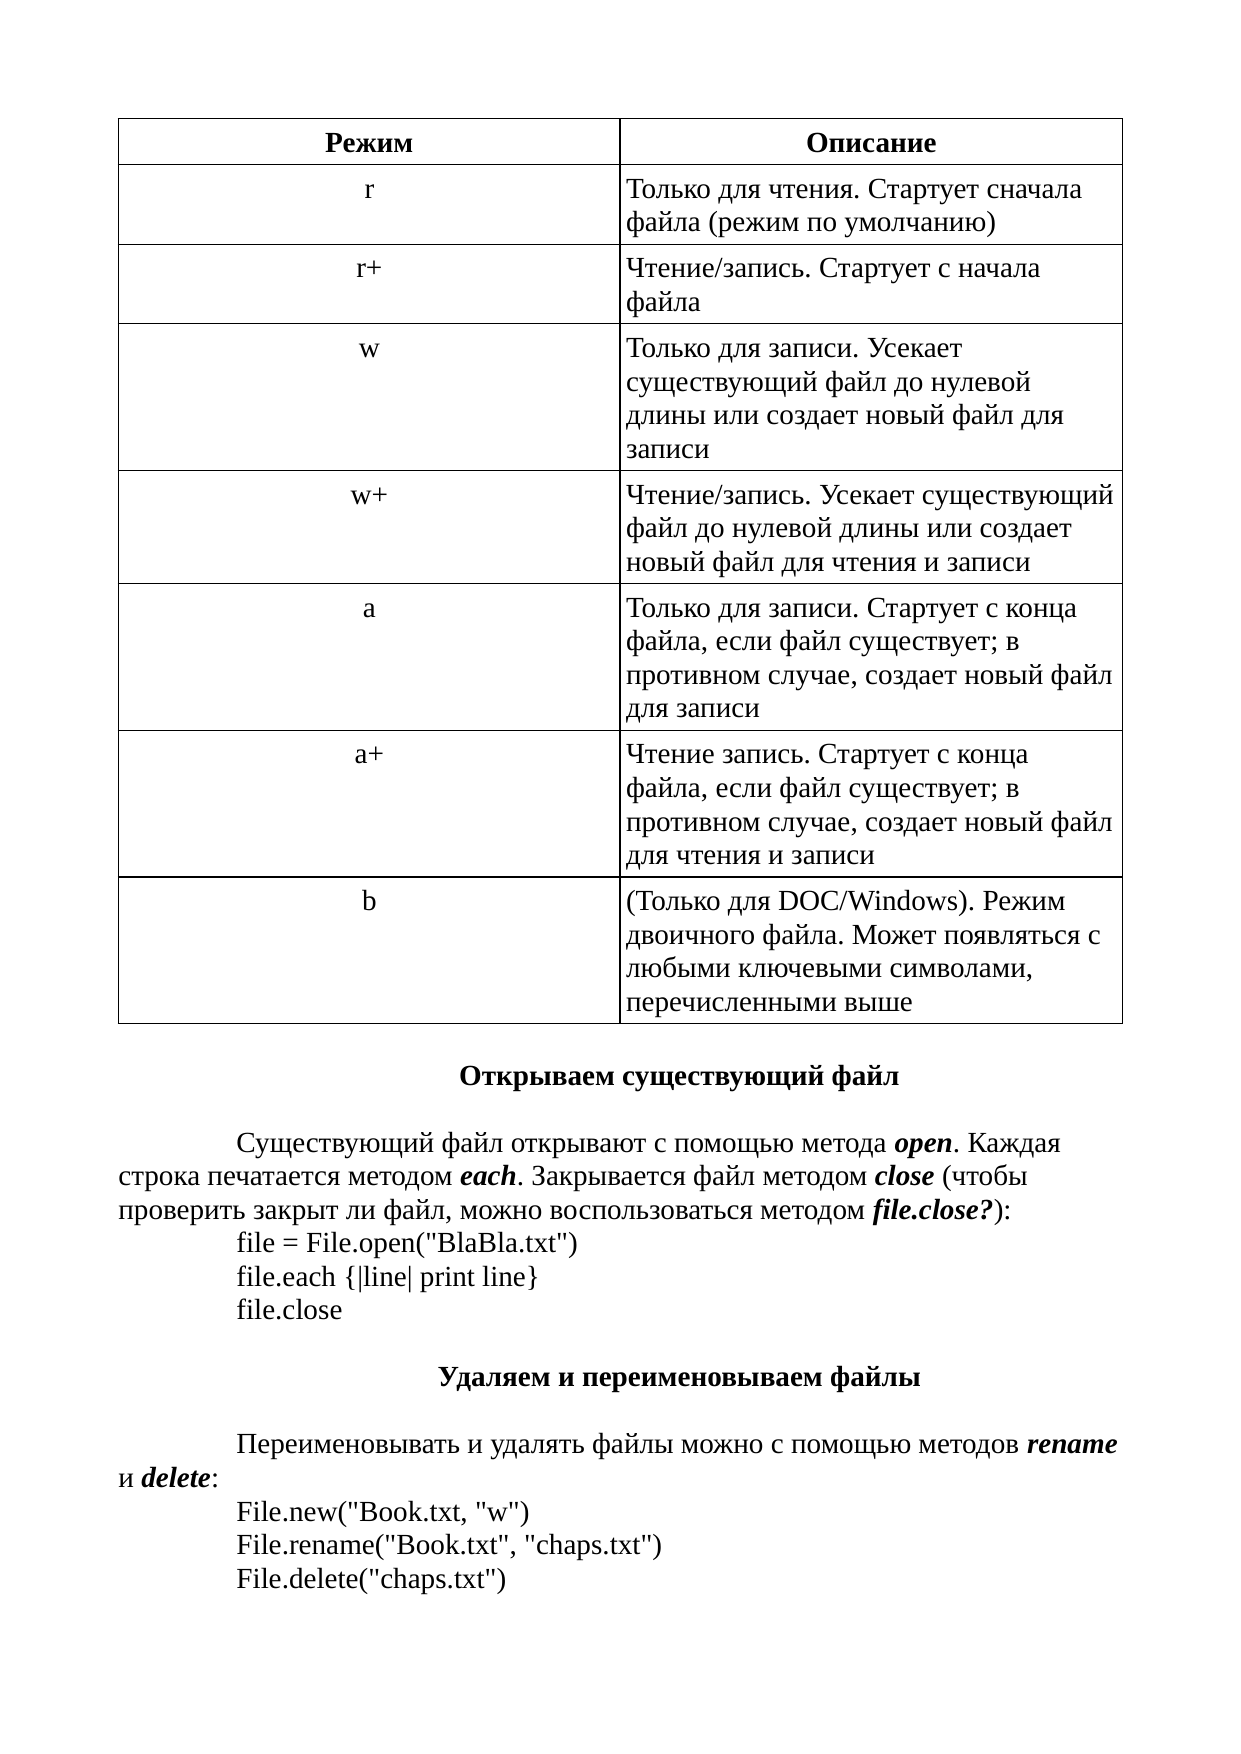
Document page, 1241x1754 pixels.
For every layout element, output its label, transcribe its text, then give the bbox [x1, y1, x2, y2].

text Существующий файл открывают с помощью метода open. Каждая строка печатается методом each. Закрывается файл методом close (чтобы проверить закрыт ли файл, можно воспользоваться методом file.close?): [118, 1125, 1122, 1225]
text Открываем существующий файл [118, 1058, 1122, 1091]
table_cell Только для записи. Стартует с конца файла, если файл существует; в противном случае, создает новый файл для записи [621, 584, 1122, 730]
table_cell a [119, 584, 619, 730]
text File.delete("chaps.txt") [118, 1561, 1122, 1594]
table_cell (Только для DOC/Windows). Режим двоичного файла. Может появляться с любыми ключевыми символами, перечисленными выше [621, 878, 1122, 1023]
table_cell a+ [119, 731, 619, 876]
table_cell b [119, 878, 619, 1023]
table_cell r [119, 165, 619, 244]
table_cell r+ [119, 245, 619, 323]
table_cell Чтение/запись. Стартует с начала файла [621, 245, 1122, 323]
text file = File.open("BlaBla.txt") [118, 1225, 1122, 1259]
table_cell Чтение запись. Стартует с конца файла, если файл существует; в противном случае, создает новый файл для чтения и записи [621, 731, 1122, 876]
text File.rename("Book.txt", "chaps.txt") [118, 1527, 1122, 1561]
text file.each {|line| print line} [118, 1259, 1122, 1292]
table_cell w [119, 324, 619, 470]
table_header Режим [119, 119, 619, 164]
table_cell Чтение/запись. Усекает существующий файл до нулевой длины или создает новый файл для чтения и записи [621, 471, 1122, 583]
text Удаляем и переименовываем файлы [118, 1359, 1122, 1393]
text File.new("Book.txt, "w") [118, 1494, 1122, 1527]
text file.close [118, 1292, 1122, 1326]
table_header Описание [621, 119, 1122, 164]
table_cell Только для записи. Усекает существующий файл до нулевой длины или создает новый файл для записи [621, 324, 1122, 470]
text Переименовывать и удалять файлы можно с помощью методов rename и delete: [118, 1427, 1122, 1494]
table_cell Только для чтения. Стартует сначала файла (режим по умолчанию) [621, 165, 1122, 244]
table_cell w+ [119, 471, 619, 583]
